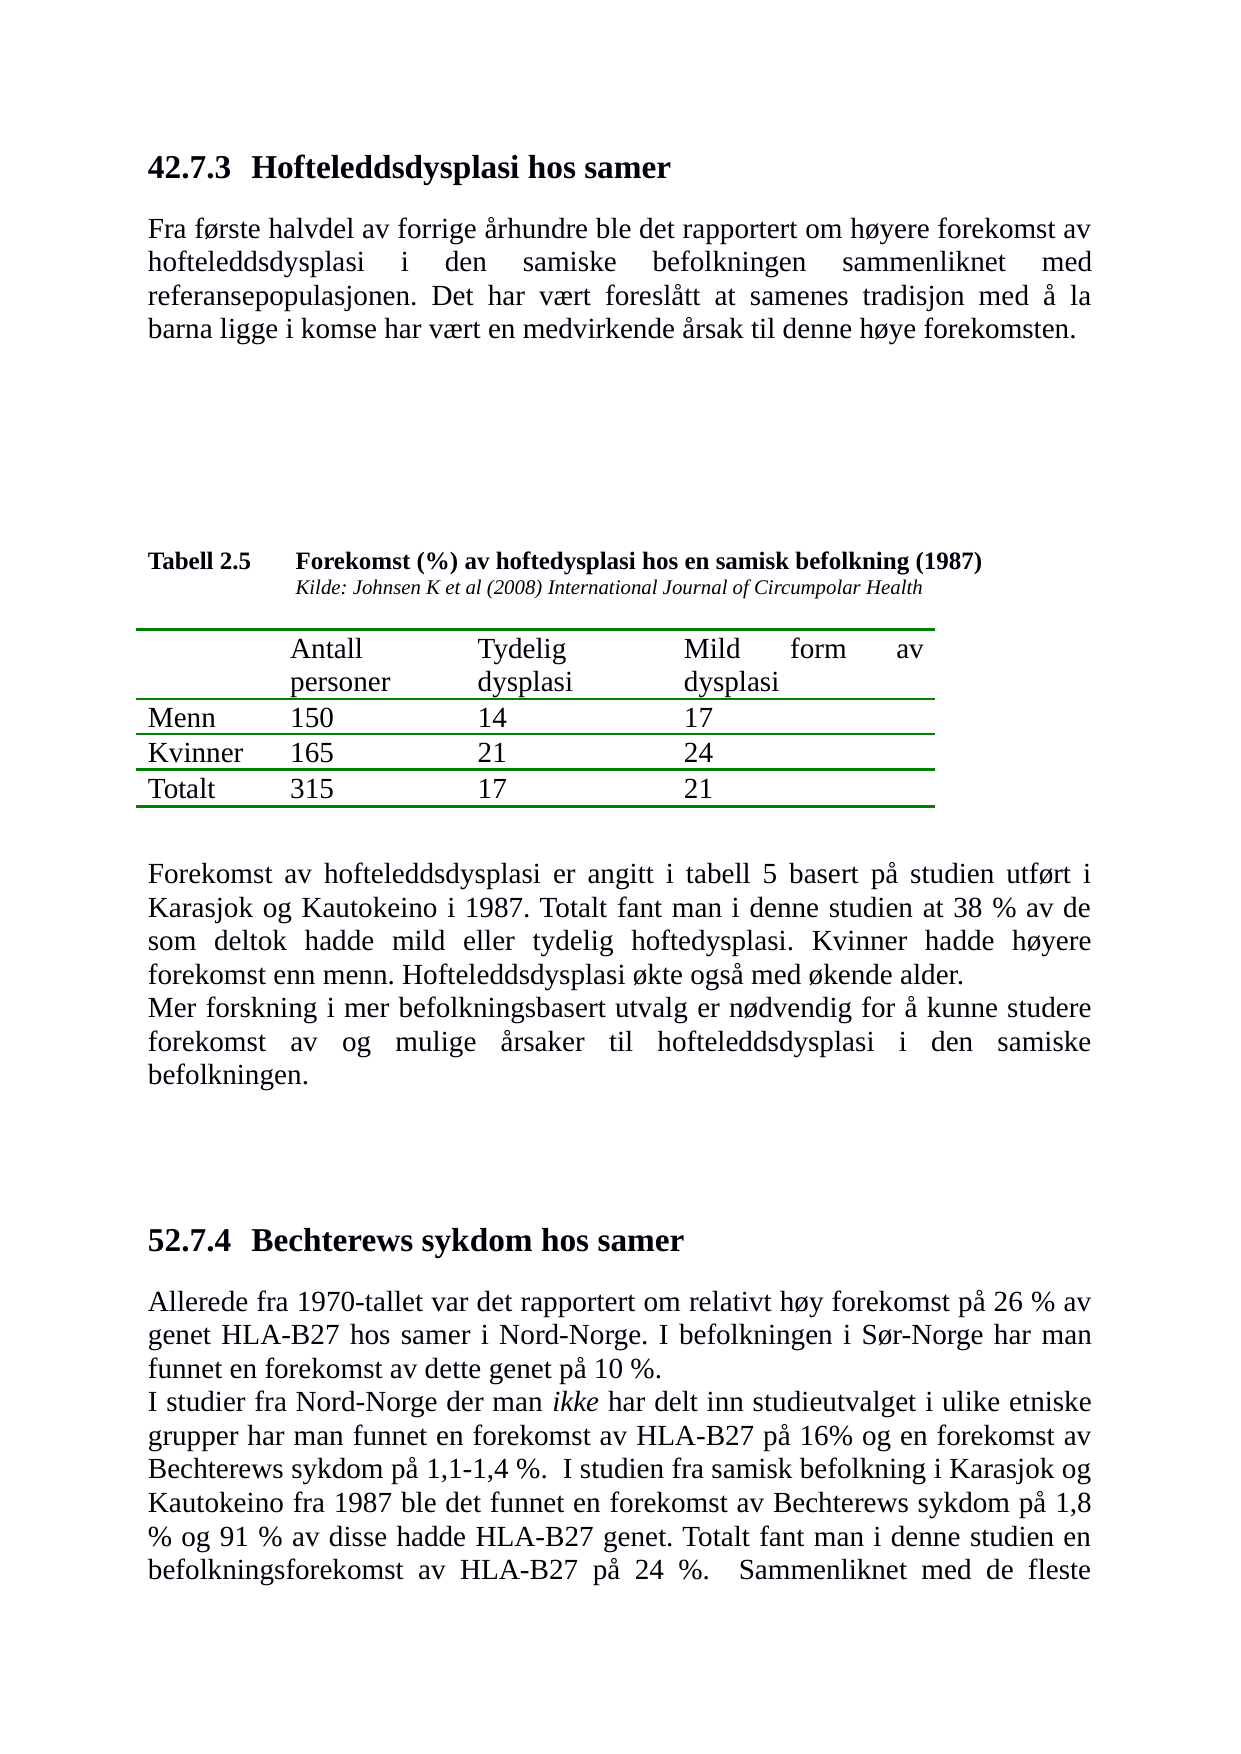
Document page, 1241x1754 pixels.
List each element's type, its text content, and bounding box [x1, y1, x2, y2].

table_cell Menn [136, 700, 279, 733]
table_header Mild form av dysplasi [673, 631, 935, 698]
subtitle 2.7.4 Bechterews sykdom hos samer [148, 1221, 1093, 1259]
table_cell 21 [466, 735, 672, 768]
table_header Tydelig dysplasi [466, 631, 672, 698]
text Kilde: Johnsen K et al (2008) International Journal of Circumpolar Health [148, 575, 1093, 599]
table_cell 17 [673, 700, 935, 733]
table_cell 24 [673, 735, 935, 768]
table_cell Kvinner [136, 735, 279, 768]
table_cell Totalt [136, 771, 279, 805]
table_header Antall personer [279, 631, 466, 698]
text Allerede fra 1970-tallet var det rapportert om relativt høy forekomst på 26 % av genet HLA-B27 hos samer i Nord-Norge. I befolkningen i Sør-Norge har man funnet en forekomst av dette genet på 10 %. [148, 1284, 1093, 1384]
text Mer forskning i mer befolkningsbasert utvalg er nødvendig for å kunne studere forekomst av og mulige årsaker til hofteleddsdysplasi i den samiske befolkningen. [148, 990, 1093, 1091]
table_cell 165 [279, 735, 466, 768]
text Fra første halvdel av forrige århundre ble det rapportert om høyere forekomst av hofteleddsdysplasi i den samiske befolkningen sammenliknet med referansepopulasjonen. Det har vært foreslått at samenes tradisjon med å la barna ligge i komse har vært en medvirkende årsak til denne høye forekomsten. [148, 211, 1093, 345]
text Forekomst av hofteleddsdysplasi er angitt i tabell 5 basert på studien utført i Karasjok og Kautokeino i 1987. Totalt fant man i denne studien at 38 % av de som deltok hadde mild eller tydelig hoftedysplasi. Kvinner hadde høyere forekomst enn menn. Hofteleddsdysplasi økte også med økende alder. [148, 856, 1093, 990]
text Tabell 2.5 Forekomst (%) av hoftedysplasi hos en samisk befolkning (1987) [148, 546, 1093, 575]
table_cell 14 [466, 700, 672, 733]
table_cell 17 [466, 771, 672, 805]
table_header [136, 631, 279, 698]
table_cell 150 [279, 700, 466, 733]
table_cell 315 [279, 771, 466, 805]
subtitle 2.7.3 Hofteleddsdysplasi hos samer [148, 148, 1093, 186]
table_cell 21 [673, 771, 935, 805]
text I studier fra Nord-Norge der man ikke har delt inn studieutvalget i ulike etniske grupper har man funnet en forekomst av HLA-B27 på 16% og en forekomst av Bechterews sykdom på 1,1-1,4 %. I studien fra samisk befolkning i Karasjok og Kautokeino fra 1987 ble det funnet en forekomst av Bechterews sykdom på 1,8 % og 91 % av disse hadde HLA-B27 genet. Totalt fant man i denne studien en befolkningsforekomst av HLA-B27 på 24 %. Sammenliknet med de fleste [148, 1384, 1093, 1586]
